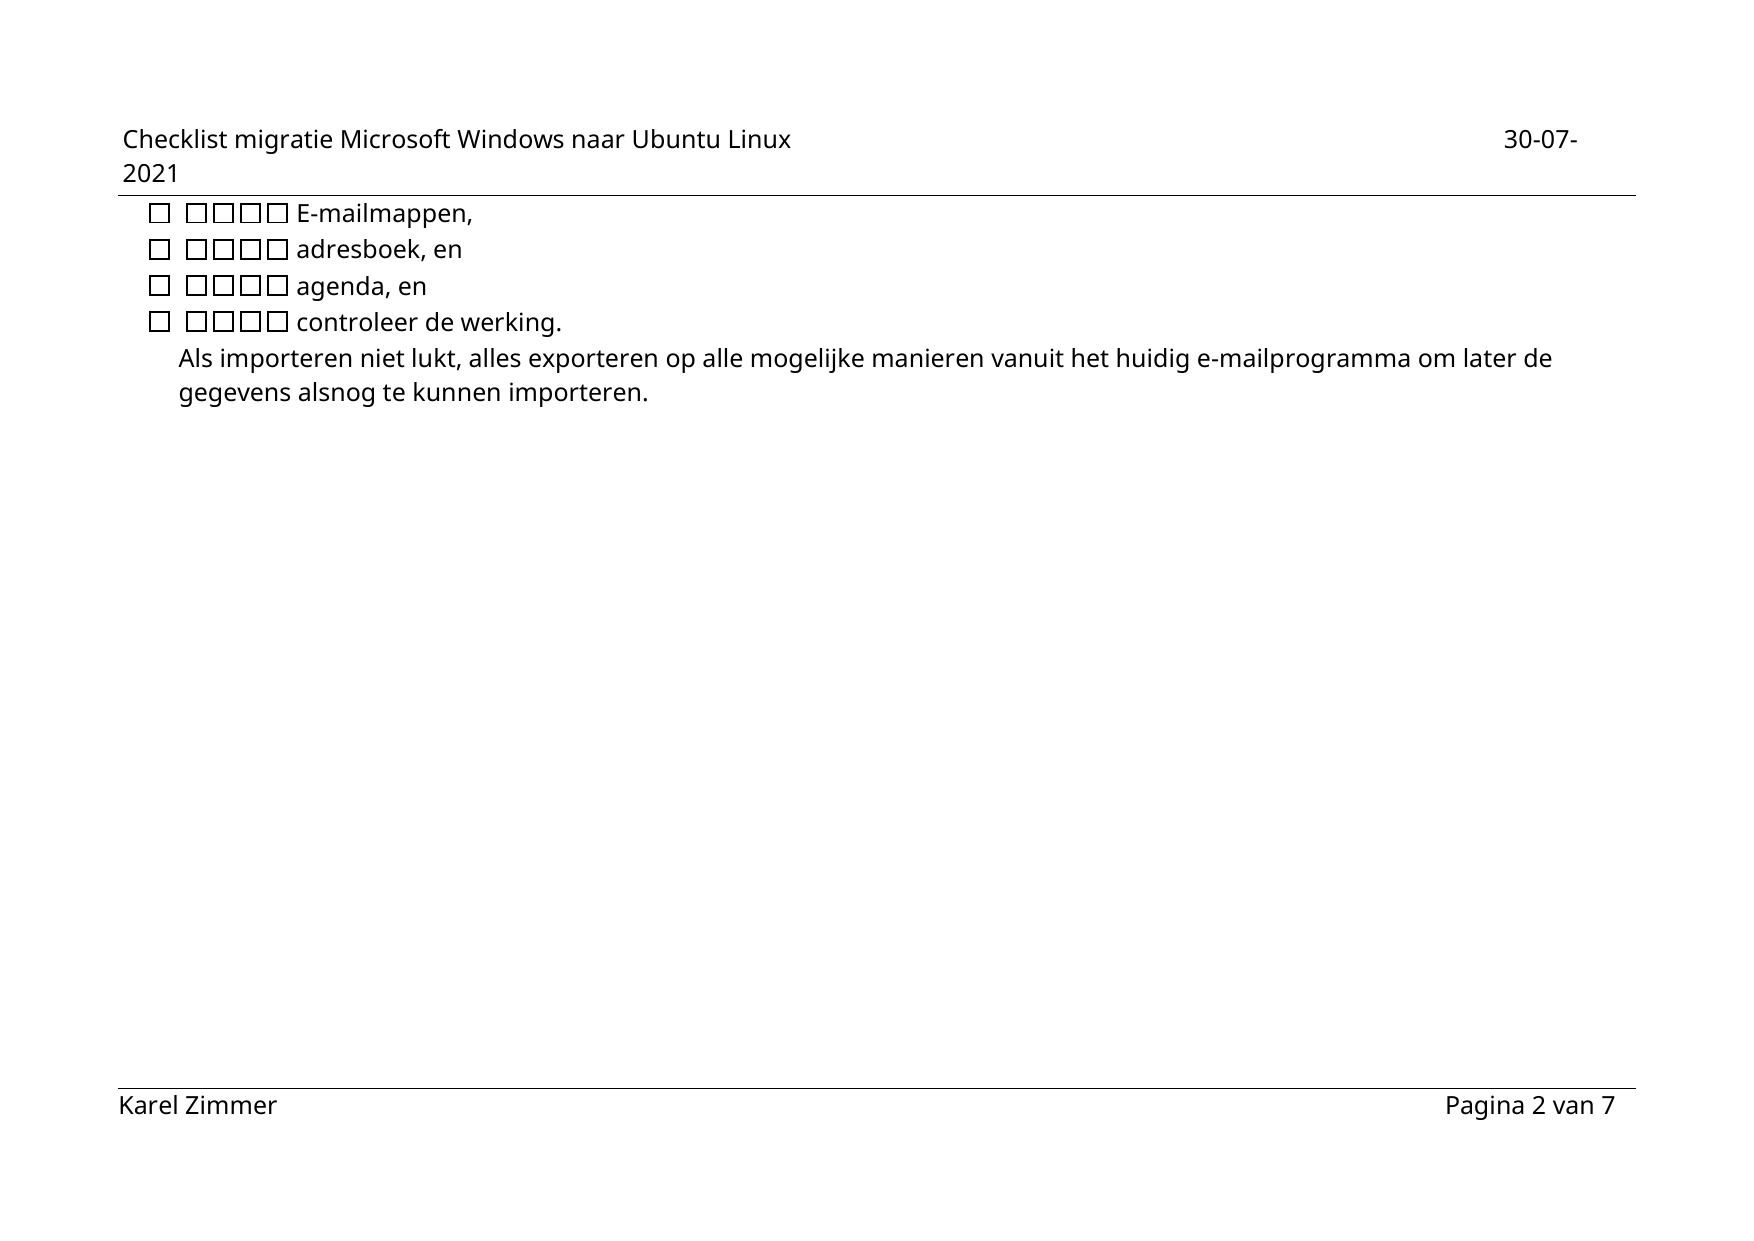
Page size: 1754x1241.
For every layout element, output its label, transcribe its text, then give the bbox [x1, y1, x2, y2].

table_cell [141, 196, 177, 231]
table_cell Als importeren niet lukt, alles exporteren op alle mogelijke manieren vanuit het huidig e-mailprogramma om later de gegevens alsnog te kunnen importeren. [177, 340, 1617, 410]
table_cell [141, 231, 177, 267]
table_cell E-mailmappen, [177, 196, 1617, 231]
table_cell [141, 340, 177, 410]
table_cell [141, 304, 177, 340]
table_cell adresboek, en [177, 231, 1617, 267]
table_cell controleer de werking. [177, 304, 1617, 340]
table_cell [141, 268, 177, 304]
table_cell agenda, en [177, 268, 1617, 304]
